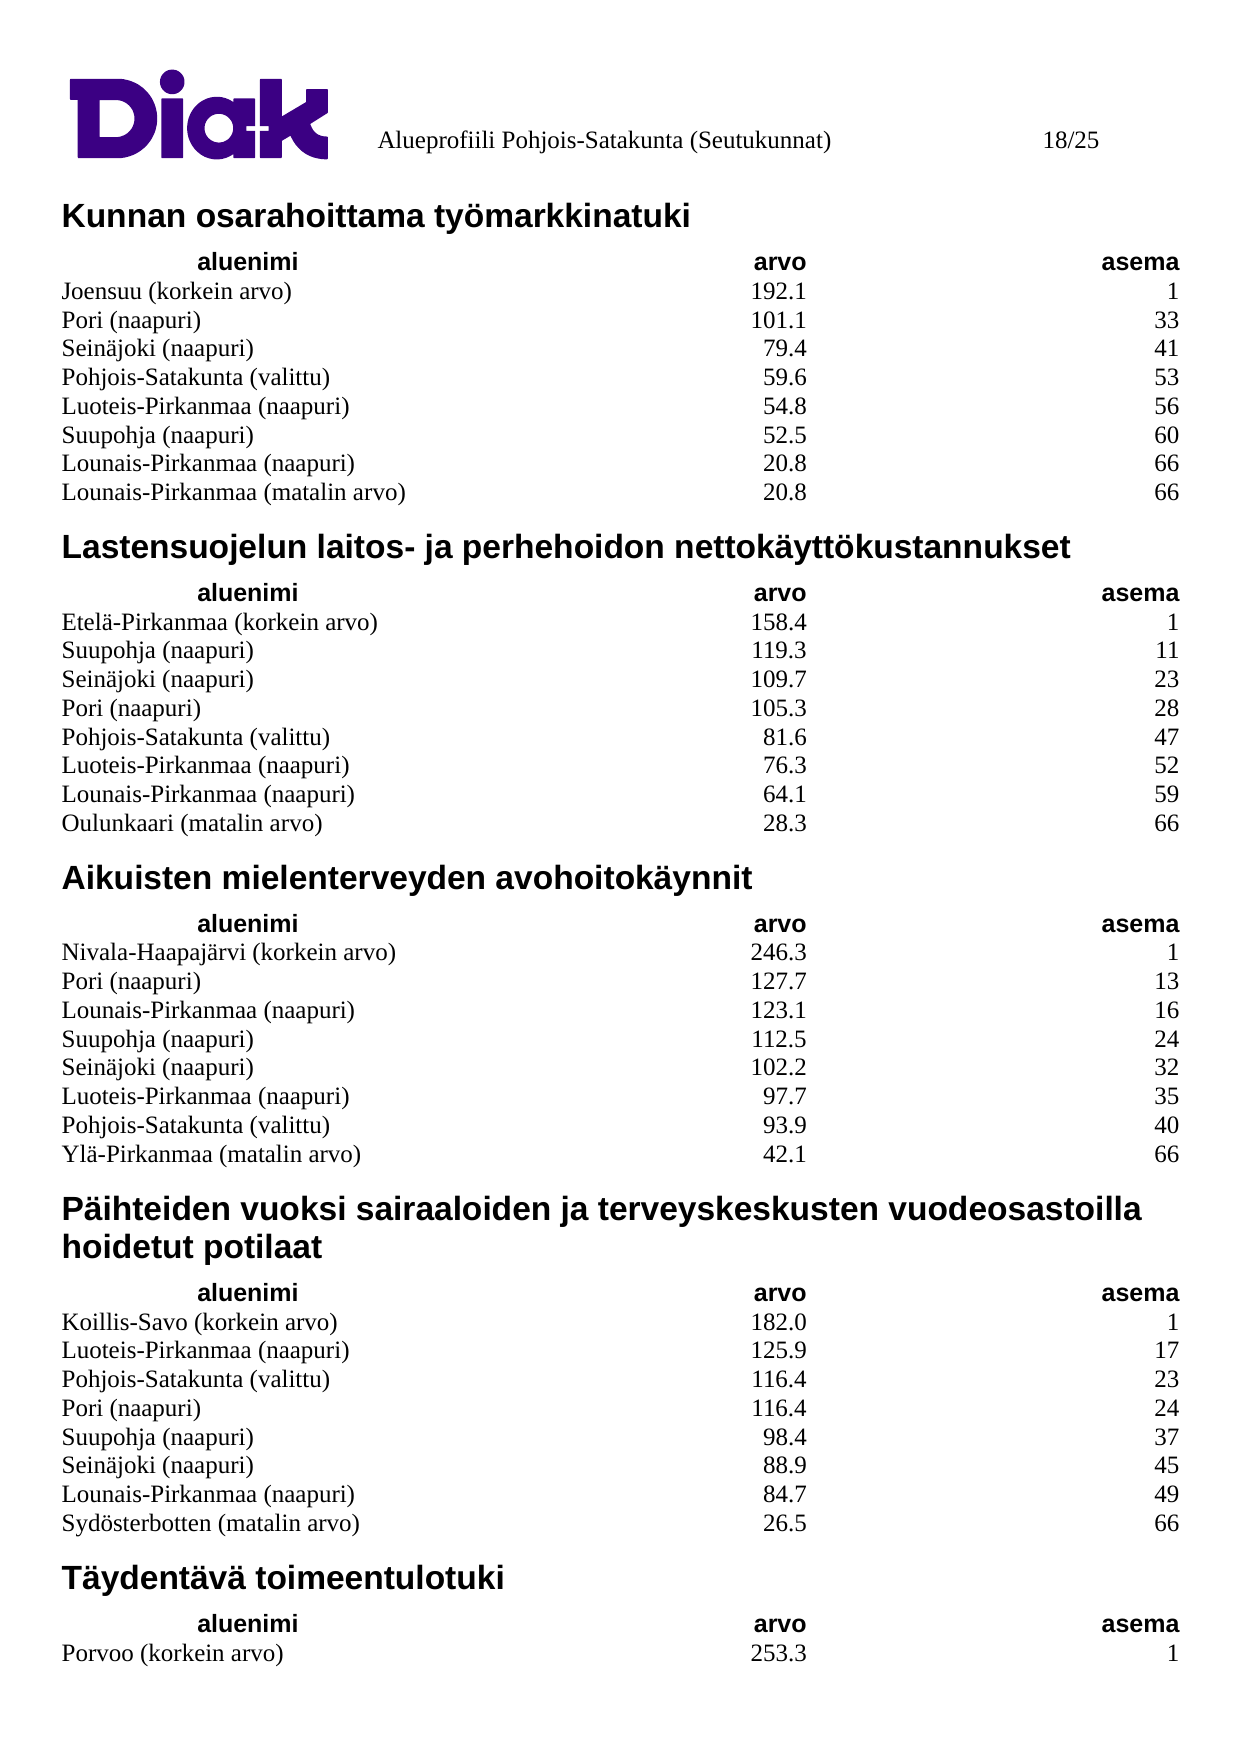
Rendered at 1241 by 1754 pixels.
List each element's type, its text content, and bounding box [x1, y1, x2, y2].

table_cell Pohjois-Satakunta (valittu) [61, 722, 434, 751]
table_cell Oulunkaari (matalin arvo) [61, 808, 434, 837]
table_cell 26.5 [434, 1508, 806, 1537]
table_cell 56 [806, 391, 1179, 420]
table_cell Nivala-Haapajärvi (korkein arvo) [61, 938, 434, 966]
table_cell 79.4 [434, 334, 806, 362]
table_cell 24 [806, 1393, 1179, 1422]
table_cell 192.1 [434, 276, 806, 305]
table_header arvo [434, 1278, 806, 1307]
table_cell 33 [806, 305, 1179, 333]
subtitle Lastensuojelun laitos- ja perhehoidon nettokäyttökustannukset [61, 527, 1179, 566]
table_cell Seinäjoki (naapuri) [61, 334, 434, 362]
table_header arvo [434, 247, 806, 276]
table_cell 158.4 [434, 607, 806, 636]
table_cell 182.0 [434, 1307, 806, 1336]
table_header asema [806, 1278, 1179, 1307]
table_cell 52 [806, 751, 1179, 779]
table_cell 1 [806, 938, 1179, 966]
table_cell Lounais-Pirkanmaa (naapuri) [61, 779, 434, 808]
table_cell 101.1 [434, 305, 806, 333]
table_cell Pori (naapuri) [61, 1393, 434, 1422]
table_cell 123.1 [434, 995, 806, 1024]
table_cell Luoteis-Pirkanmaa (naapuri) [61, 391, 434, 420]
subtitle Päihteiden vuoksi sairaaloiden ja terveyskeskusten vuodeosastoilla hoidetut potilaat [61, 1188, 1179, 1266]
table_header aluenimi [61, 909, 434, 937]
table_cell 98.4 [434, 1422, 806, 1451]
table_cell Seinäjoki (naapuri) [61, 664, 434, 693]
table_cell 32 [806, 1053, 1179, 1081]
table_cell 116.4 [434, 1393, 806, 1422]
subtitle Täydentävä toimeentulotuki [61, 1558, 1179, 1596]
table_cell 52.5 [434, 420, 806, 448]
table_cell 112.5 [434, 1024, 806, 1052]
table_cell 20.8 [434, 477, 806, 506]
table_cell 47 [806, 722, 1179, 751]
table_cell 49 [806, 1479, 1179, 1508]
table_cell Luoteis-Pirkanmaa (naapuri) [61, 1336, 434, 1364]
table_cell 253.3 [434, 1638, 806, 1666]
table_cell 116.4 [434, 1364, 806, 1393]
table_cell 53 [806, 362, 1179, 391]
table_cell Ylä-Pirkanmaa (matalin arvo) [61, 1139, 434, 1167]
table_cell Pori (naapuri) [61, 966, 434, 995]
table_header asema [806, 578, 1179, 607]
table_header aluenimi [61, 247, 434, 276]
table_header arvo [434, 578, 806, 607]
table_cell 40 [806, 1110, 1179, 1139]
table_cell 41 [806, 334, 1179, 362]
table_cell 84.7 [434, 1479, 806, 1508]
table_cell 45 [806, 1451, 1179, 1479]
table_cell 66 [806, 449, 1179, 477]
table_cell Suupohja (naapuri) [61, 1024, 434, 1052]
subtitle Kunnan osarahoittama työmarkkinatuki [61, 196, 1179, 235]
table_cell 24 [806, 1024, 1179, 1052]
table_cell Lounais-Pirkanmaa (naapuri) [61, 1479, 434, 1508]
table_cell 64.1 [434, 779, 806, 808]
table_cell 66 [806, 808, 1179, 837]
table_header arvo [434, 909, 806, 937]
table_cell 125.9 [434, 1336, 806, 1364]
table_cell 105.3 [434, 693, 806, 722]
table_cell Luoteis-Pirkanmaa (naapuri) [61, 1081, 434, 1110]
table_cell 35 [806, 1081, 1179, 1110]
table_cell Seinäjoki (naapuri) [61, 1053, 434, 1081]
table_cell 88.9 [434, 1451, 806, 1479]
table_header aluenimi [61, 1609, 434, 1638]
table_cell Pori (naapuri) [61, 693, 434, 722]
table_cell 23 [806, 1364, 1179, 1393]
table_cell 59 [806, 779, 1179, 808]
table_cell 17 [806, 1336, 1179, 1364]
table_cell Suupohja (naapuri) [61, 420, 434, 448]
table_cell Seinäjoki (naapuri) [61, 1451, 434, 1479]
table_cell Joensuu (korkein arvo) [61, 276, 434, 305]
table_cell 37 [806, 1422, 1179, 1451]
table_cell Pohjois-Satakunta (valittu) [61, 1110, 434, 1139]
table_cell Lounais-Pirkanmaa (naapuri) [61, 449, 434, 477]
table_cell 1 [806, 607, 1179, 636]
table_cell Suupohja (naapuri) [61, 1422, 434, 1451]
table_cell 109.7 [434, 664, 806, 693]
table_header asema [806, 1609, 1179, 1638]
table_cell 97.7 [434, 1081, 806, 1110]
table_cell 60 [806, 420, 1179, 448]
table_header arvo [434, 1609, 806, 1638]
table_cell 66 [806, 1139, 1179, 1167]
table_cell 42.1 [434, 1139, 806, 1167]
table_header aluenimi [61, 1278, 434, 1307]
table_cell Etelä-Pirkanmaa (korkein arvo) [61, 607, 434, 636]
table_cell 246.3 [434, 938, 806, 966]
table_cell 16 [806, 995, 1179, 1024]
table_cell 20.8 [434, 449, 806, 477]
table_cell Suupohja (naapuri) [61, 636, 434, 664]
table_cell Koillis-Savo (korkein arvo) [61, 1307, 434, 1336]
table_cell Sydösterbotten (matalin arvo) [61, 1508, 434, 1537]
table_cell 66 [806, 477, 1179, 506]
table_cell 93.9 [434, 1110, 806, 1139]
table_cell 23 [806, 664, 1179, 693]
table_cell Pohjois-Satakunta (valittu) [61, 1364, 434, 1393]
table_cell 13 [806, 966, 1179, 995]
table_cell Porvoo (korkein arvo) [61, 1638, 434, 1666]
table_cell Lounais-Pirkanmaa (naapuri) [61, 995, 434, 1024]
table_cell 54.8 [434, 391, 806, 420]
table_cell Pori (naapuri) [61, 305, 434, 333]
table_header asema [806, 909, 1179, 937]
table_cell 81.6 [434, 722, 806, 751]
table_cell 28.3 [434, 808, 806, 837]
table_cell 76.3 [434, 751, 806, 779]
table_cell 119.3 [434, 636, 806, 664]
table_cell 1 [806, 276, 1179, 305]
table_cell 1 [806, 1307, 1179, 1336]
table_cell 66 [806, 1508, 1179, 1537]
table_header aluenimi [61, 578, 434, 607]
table_cell 102.2 [434, 1053, 806, 1081]
table_cell 28 [806, 693, 1179, 722]
table_cell Pohjois-Satakunta (valittu) [61, 362, 434, 391]
table_header asema [806, 247, 1179, 276]
table_cell 11 [806, 636, 1179, 664]
table_cell Lounais-Pirkanmaa (matalin arvo) [61, 477, 434, 506]
table_cell 127.7 [434, 966, 806, 995]
table_cell 1 [806, 1638, 1179, 1666]
subtitle Aikuisten mielenterveyden avohoitokäynnit [61, 858, 1179, 896]
table_cell 59.6 [434, 362, 806, 391]
table_cell Luoteis-Pirkanmaa (naapuri) [61, 751, 434, 779]
